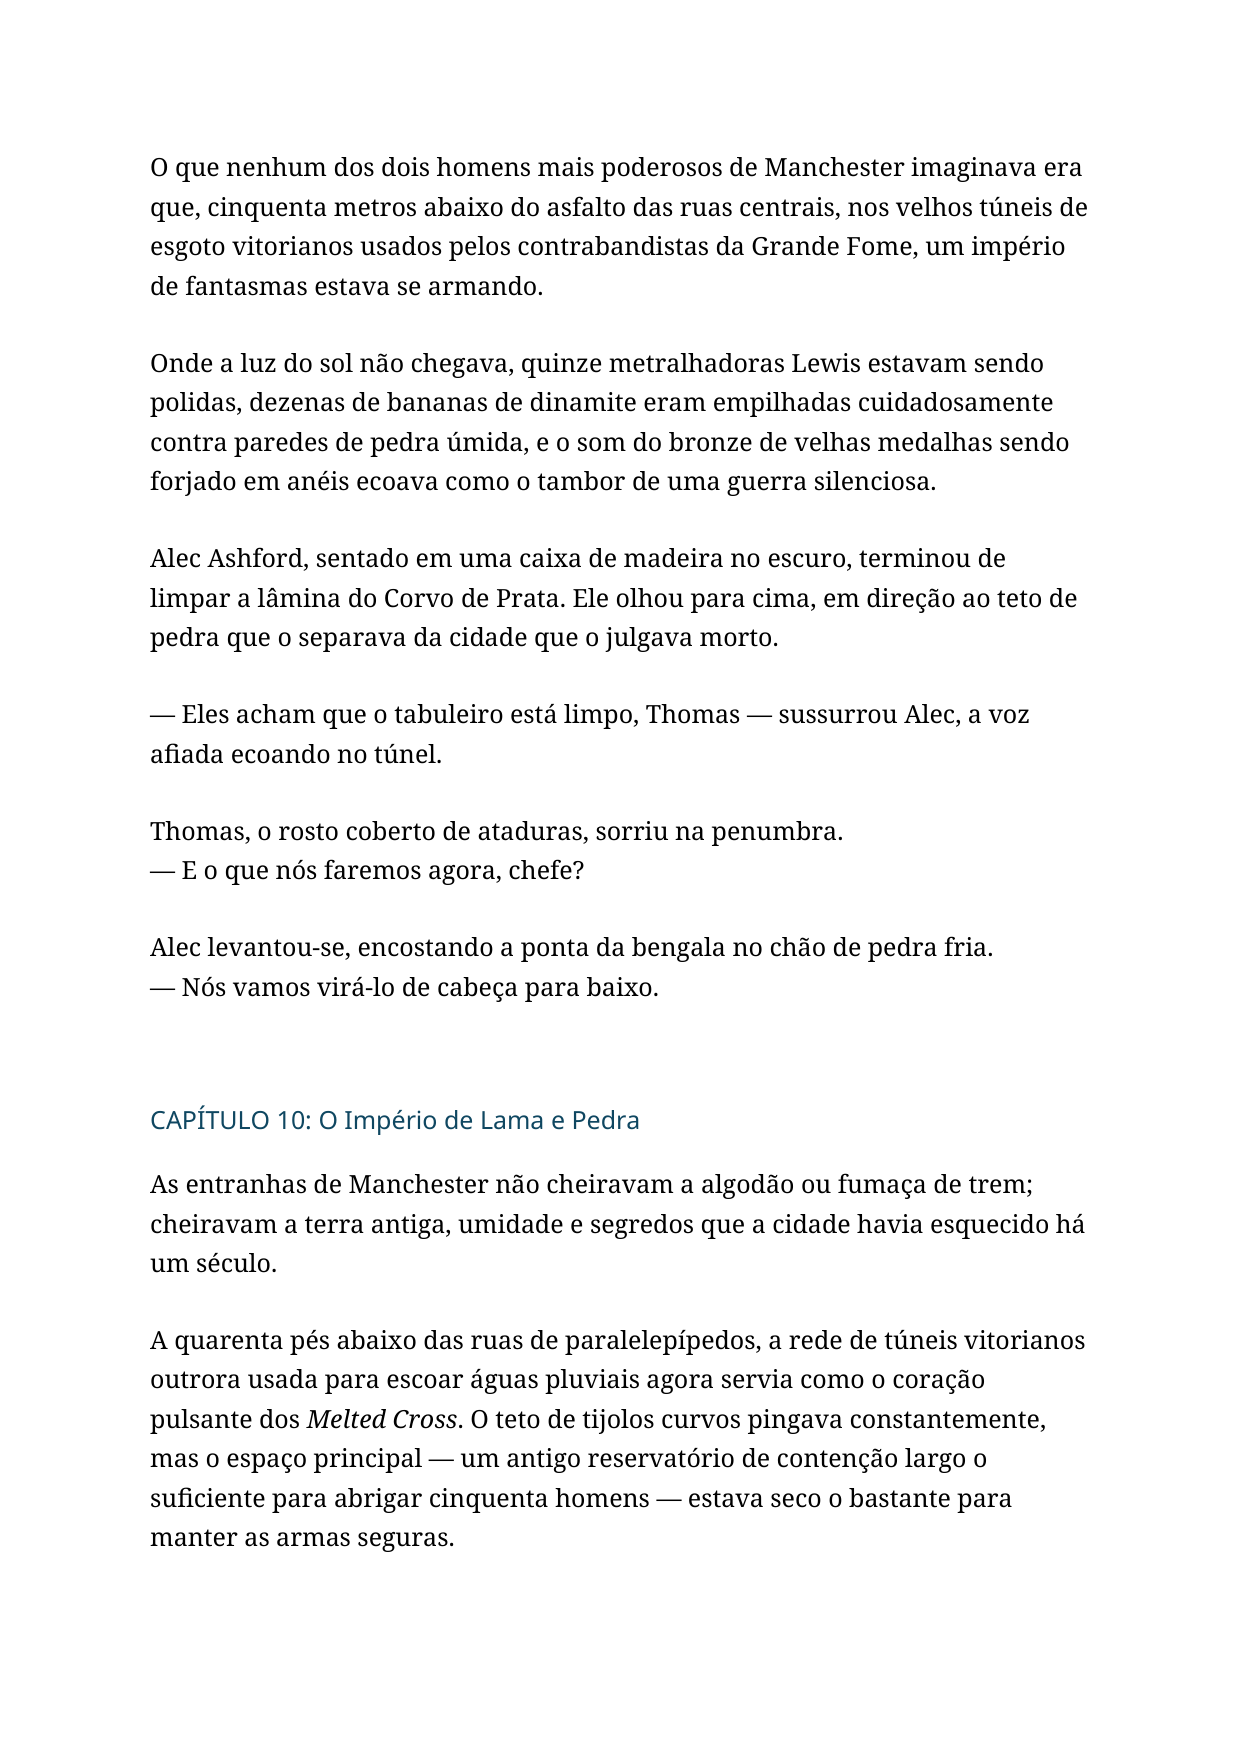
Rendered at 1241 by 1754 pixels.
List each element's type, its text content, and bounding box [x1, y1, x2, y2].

text — Eles acham que o tabuleiro está limpo, Thomas — sussurrou Alec, a voz afiada ecoando no túnel. [150, 697, 1090, 770]
text Onde a luz do sol não chegava, quinze metralhadoras Lewis estavam sendo polidas, dezenas de bananas de dinamite eram empilhadas cuidadosamente contra paredes de pedra úmida, e o som do bronze de velhas medalhas sendo forjado em anéis ecoava como o tambor de uma guerra silenciosa. [150, 345, 1090, 498]
text Alec levantou-se, encostando a ponta da bengala no chão de pedra fria. — Nós vamos virá-lo de cabeça para baixo. [150, 930, 1090, 1003]
text Alec Ashford, sentado em uma caixa de madeira no escuro, terminou de limpar a lâmina do Corvo de Prata. Ele olhou para cima, em direção ao teto de pedra que o separava da cidade que o julgava morto. [150, 541, 1090, 654]
text Thomas, o rosto coberto de ataduras, sorriu na penumbra. — E o que nós faremos agora, chefe? [150, 813, 1090, 887]
text As entranhas de Manchester não cheiravam a algodão ou fumaça de trem; cheiravam a terra antiga, umidade e segredos que a cidade havia esquecido há um século. [150, 1167, 1090, 1280]
text A quarenta pés abaixo das ruas de paralelepípedos, a rede de túneis vitorianos outrora usada para escoar águas pluviais agora servia como o coração pulsante dos Melted Cross. O teto de tijolos curvos pingava constantemente, mas o espaço principal — um antigo reservatório de contenção largo o suficiente para abrigar cinquenta homens — estava seco o bastante para manter as armas seguras. [150, 1323, 1090, 1554]
text O que nenhum dos dois homens mais poderosos de Manchester imaginava era que, cinquenta metros abaixo do asfalto das ruas centrais, nos velhos túneis de esgoto vitorianos usados pelos contrabandistas da Grande Fome, um império de fantasmas estava se armando. [150, 150, 1090, 302]
subtitle CAPÍTULO 10: O Império de Lama e Pedra [150, 1102, 1090, 1136]
